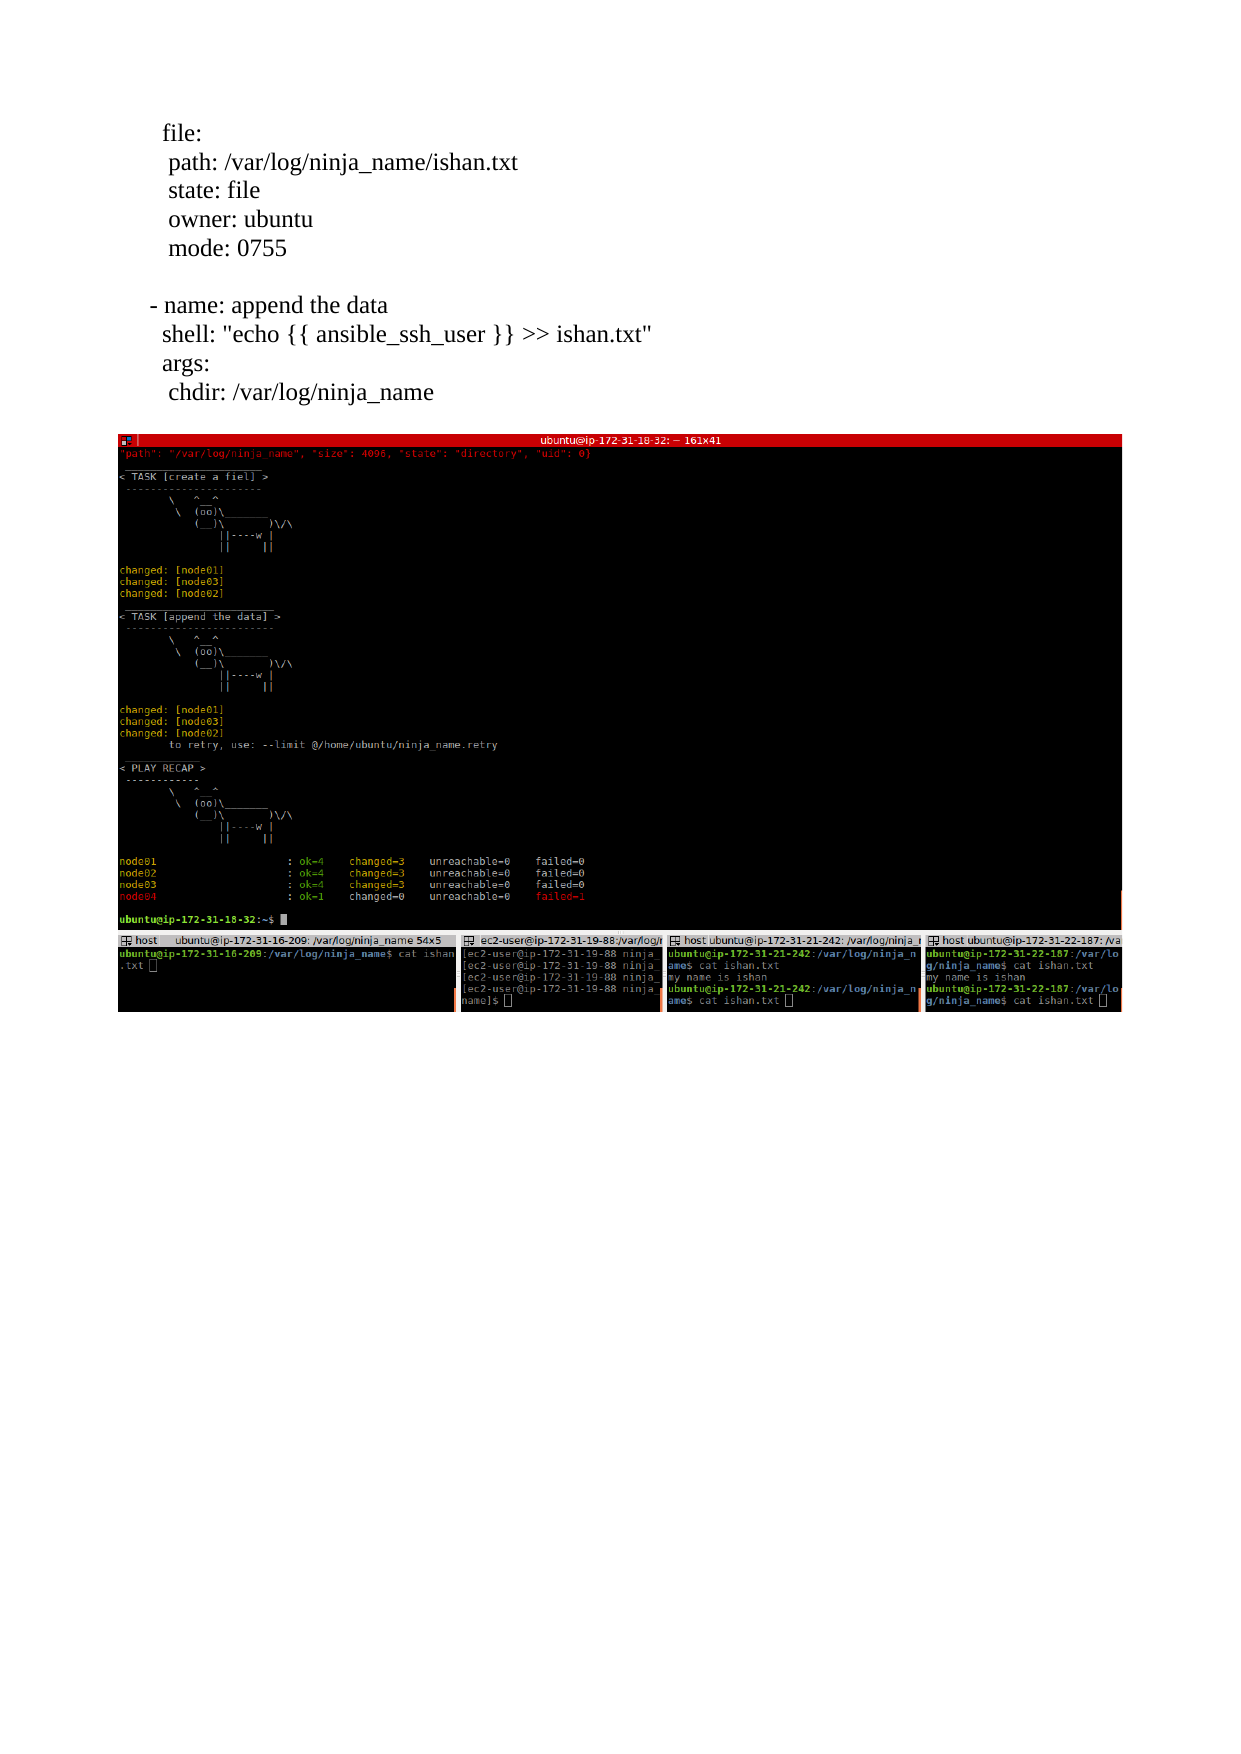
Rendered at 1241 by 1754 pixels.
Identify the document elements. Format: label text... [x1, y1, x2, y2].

text path: /var/log/ninja_name/ishan.txt [118, 147, 1122, 176]
text shell: "echo {{ ansible_ssh_user }} >> ishan.txt" [118, 319, 1122, 348]
text file: [118, 118, 1122, 147]
text args: [118, 348, 1122, 377]
text mode: 0755 [118, 233, 1122, 262]
picture [118, 434, 1123, 1012]
text - name: append the data [118, 291, 1122, 319]
text chdir: /var/log/ninja_name [118, 377, 1122, 406]
text state: file [118, 176, 1122, 204]
text owner: ubuntu [118, 204, 1122, 233]
